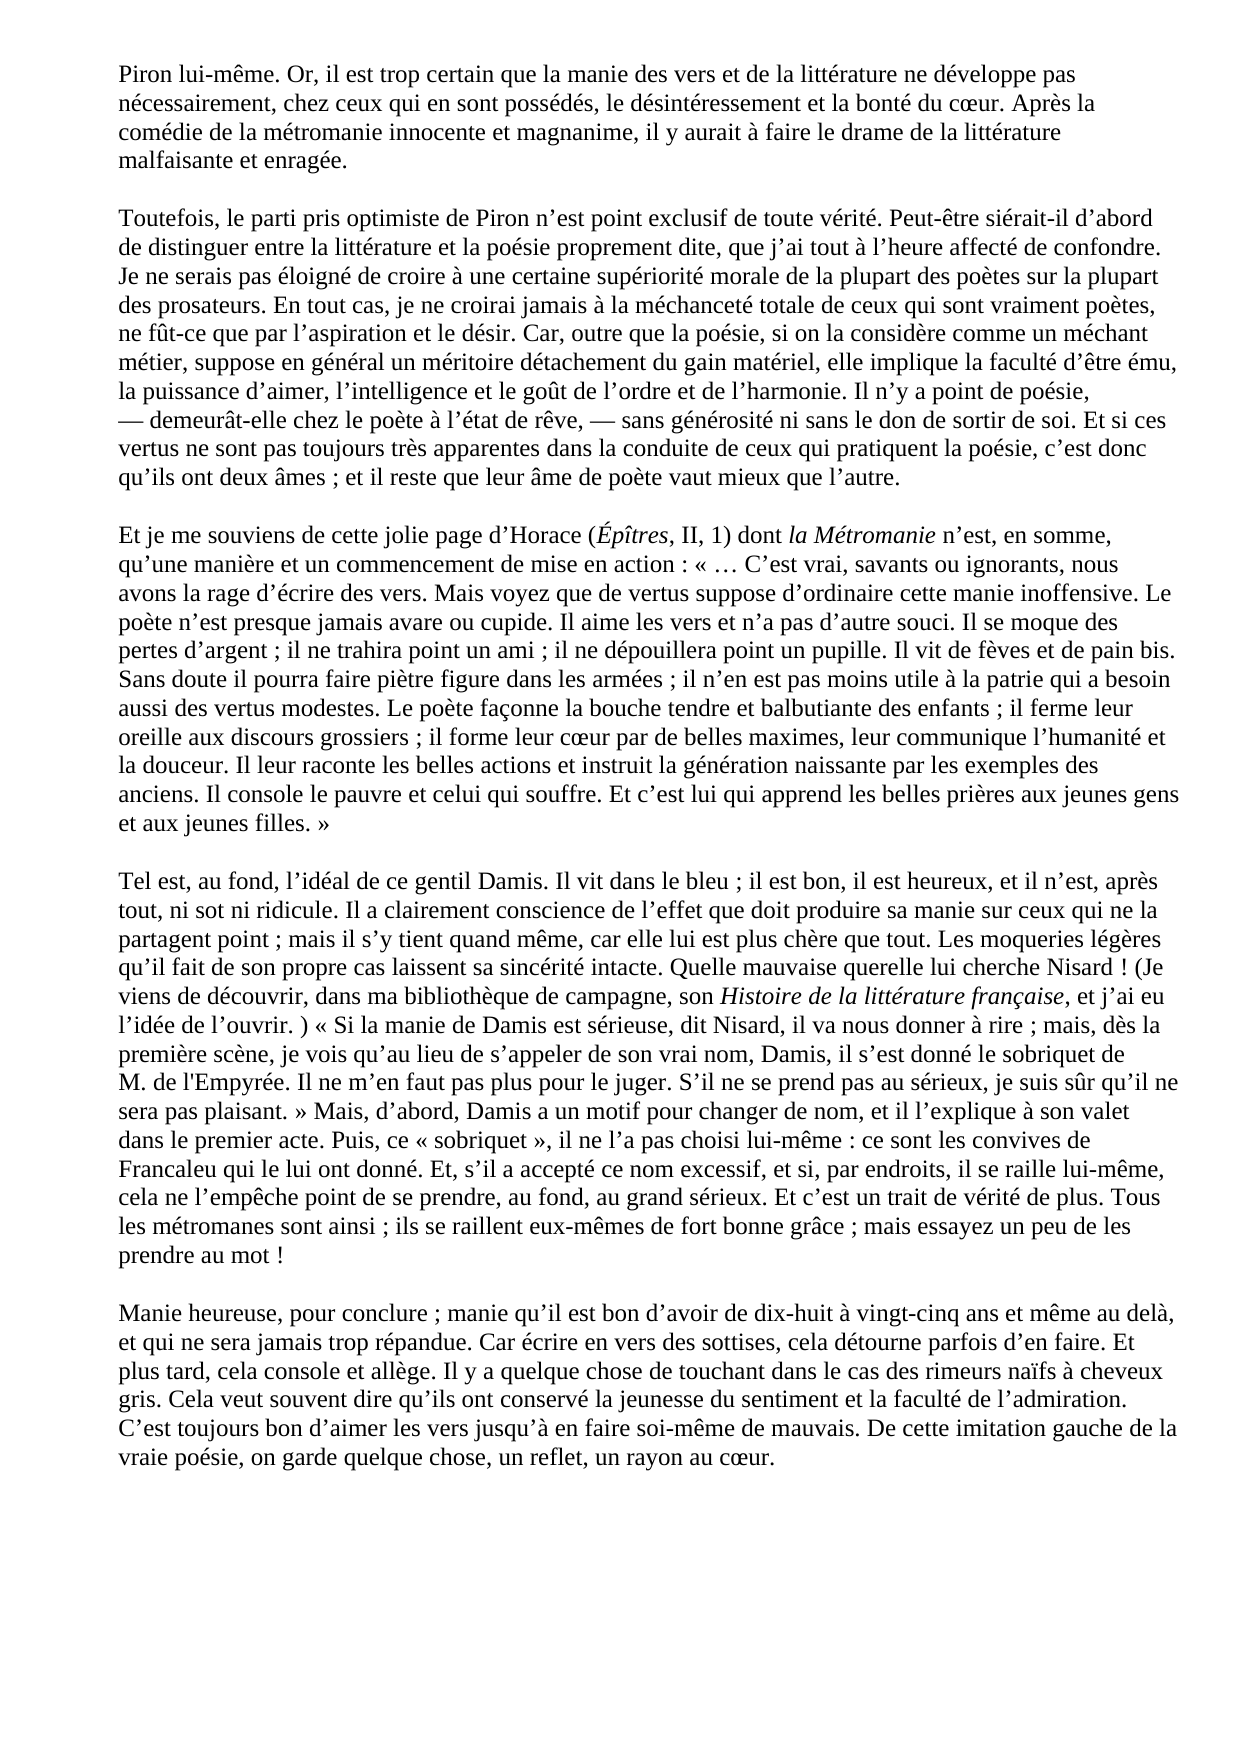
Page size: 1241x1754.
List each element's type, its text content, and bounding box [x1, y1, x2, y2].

text Piron lui-même. Or, il est trop certain que la manie des vers et de la littérature ne développe pas nécessairement, chez ceux qui en sont possédés, le désintéressement et la bonté du cœur. Après la comédie de la métromanie innocente et magnanime, il y aurait à faire le drame de la littérature malfaisante et enragée. [118, 59, 1181, 174]
text Toutefois, le parti pris optimiste de Piron n’est point exclusif de toute vérité. Peut-être siérait-il d’abord de distinguer entre la littérature et la poésie proprement dite, que j’ai tout à l’heure affecté de confondre. Je ne serais pas éloigné de croire à une certaine supériorité morale de la plupart des poètes sur la plupart des prosateurs. En tout cas, je ne croirai jamais à la méchanceté totale de ceux qui sont vraiment poètes, ne fût-ce que par l’aspiration et le désir. Car, outre que la poésie, si on la considère comme un méchant métier, suppose en général un méritoire détachement du gain matériel, elle implique la faculté d’être ému, la puissance d’aimer, l’intelligence et le goût de l’ordre et de l’harmonie. Il n’y a point de poésie, — demeurât-elle chez le poète à l’état de rêve, — sans générosité ni sans le don de sortir de soi. Et si ces vertus ne sont pas toujours très apparentes dans la conduite de ceux qui pratiquent la poésie, c’est donc qu’ils ont deux âmes ; et il reste que leur âme de poète vaut mieux que l’autre. [118, 203, 1181, 491]
text Et je me souviens de cette jolie page d’Horace (Épîtres, II, 1) dont la Métromanie n’est, en somme, qu’une manière et un commencement de mise en action : « … C’est vrai, savants ou ignorants, nous avons la rage d’écrire des vers. Mais voyez que de vertus suppose d’ordinaire cette manie inoffensive. Le poète n’est presque jamais avare ou cupide. Il aime les vers et n’a pas d’autre souci. Il se moque des pertes d’argent ; il ne trahira point un ami ; il ne dépouillera point un pupille. Il vit de fèves et de pain bis. Sans doute il pourra faire piètre figure dans les armées ; il n’en est pas moins utile à la patrie qui a besoin aussi des vertus modestes. Le poète façonne la bouche tendre et balbutiante des enfants ; il ferme leur oreille aux discours grossiers ; il forme leur cœur par de belles maximes, leur communique l’humanité et la douceur. Il leur raconte les belles actions et instruit la génération naissante par les exemples des anciens. Il console le pauvre et celui qui souffre. Et c’est lui qui apprend les belles prières aux jeunes gens et aux jeunes filles. » [118, 521, 1181, 837]
text Tel est, au fond, l’idéal de ce gentil Damis. Il vit dans le bleu ; il est bon, il est heureux, et il n’est, après tout, ni sot ni ridicule. Il a clairement conscience de l’effet que doit produire sa manie sur ceux qui ne la partagent point ; mais il s’y tient quand même, car elle lui est plus chère que tout. Les moqueries légères qu’il fait de son propre cas laissent sa sincérité intacte. Quelle mauvaise querelle lui cherche Nisard ! (Je viens de découvrir, dans ma bibliothèque de campagne, son Histoire de la littérature française, et j’ai eu l’idée de l’ouvrir. ) « Si la manie de Damis est sérieuse, dit Nisard, il va nous donner à rire ; mais, dès la première scène, je vois qu’au lieu de s’appeler de son vrai nom, Damis, il s’est donné le sobriquet de M. de l'Empyrée. Il ne m’en faut pas plus pour le juger. S’il ne se prend pas au sérieux, je suis sûr qu’il ne sera pas plaisant. » Mais, d’abord, Damis a un motif pour changer de nom, et il l’explique à son valet dans le premier acte. Puis, ce « sobriquet », il ne l’a pas choisi lui-même : ce sont les convives de Francaleu qui le lui ont donné. Et, s’il a accepté ce nom excessif, et si, par endroits, il se raille lui-même, cela ne l’empêche point de se prendre, au fond, au grand sérieux. Et c’est un trait de vérité de plus. Tous les métromanes sont ainsi ; ils se raillent eux-mêmes de fort bonne grâce ; mais essayez un peu de les prendre au mot ! [118, 866, 1181, 1269]
text Manie heureuse, pour conclure ; manie qu’il est bon d’avoir de dix-huit à vingt-cinq ans et même au delà, et qui ne sera jamais trop répandue. Car écrire en vers des sottises, cela détourne parfois d’en faire. Et plus tard, cela console et allège. Il y a quelque chose de touchant dans le cas des rimeurs naïfs à cheveux gris. Cela veut souvent dire qu’ils ont conservé la jeunesse du sentiment et la faculté de l’admiration. C’est toujours bon d’aimer les vers jusqu’à en faire soi-même de mauvais. De cette imitation gauche de la vraie poésie, on garde quelque chose, un reflet, un rayon au cœur. [118, 1298, 1181, 1471]
